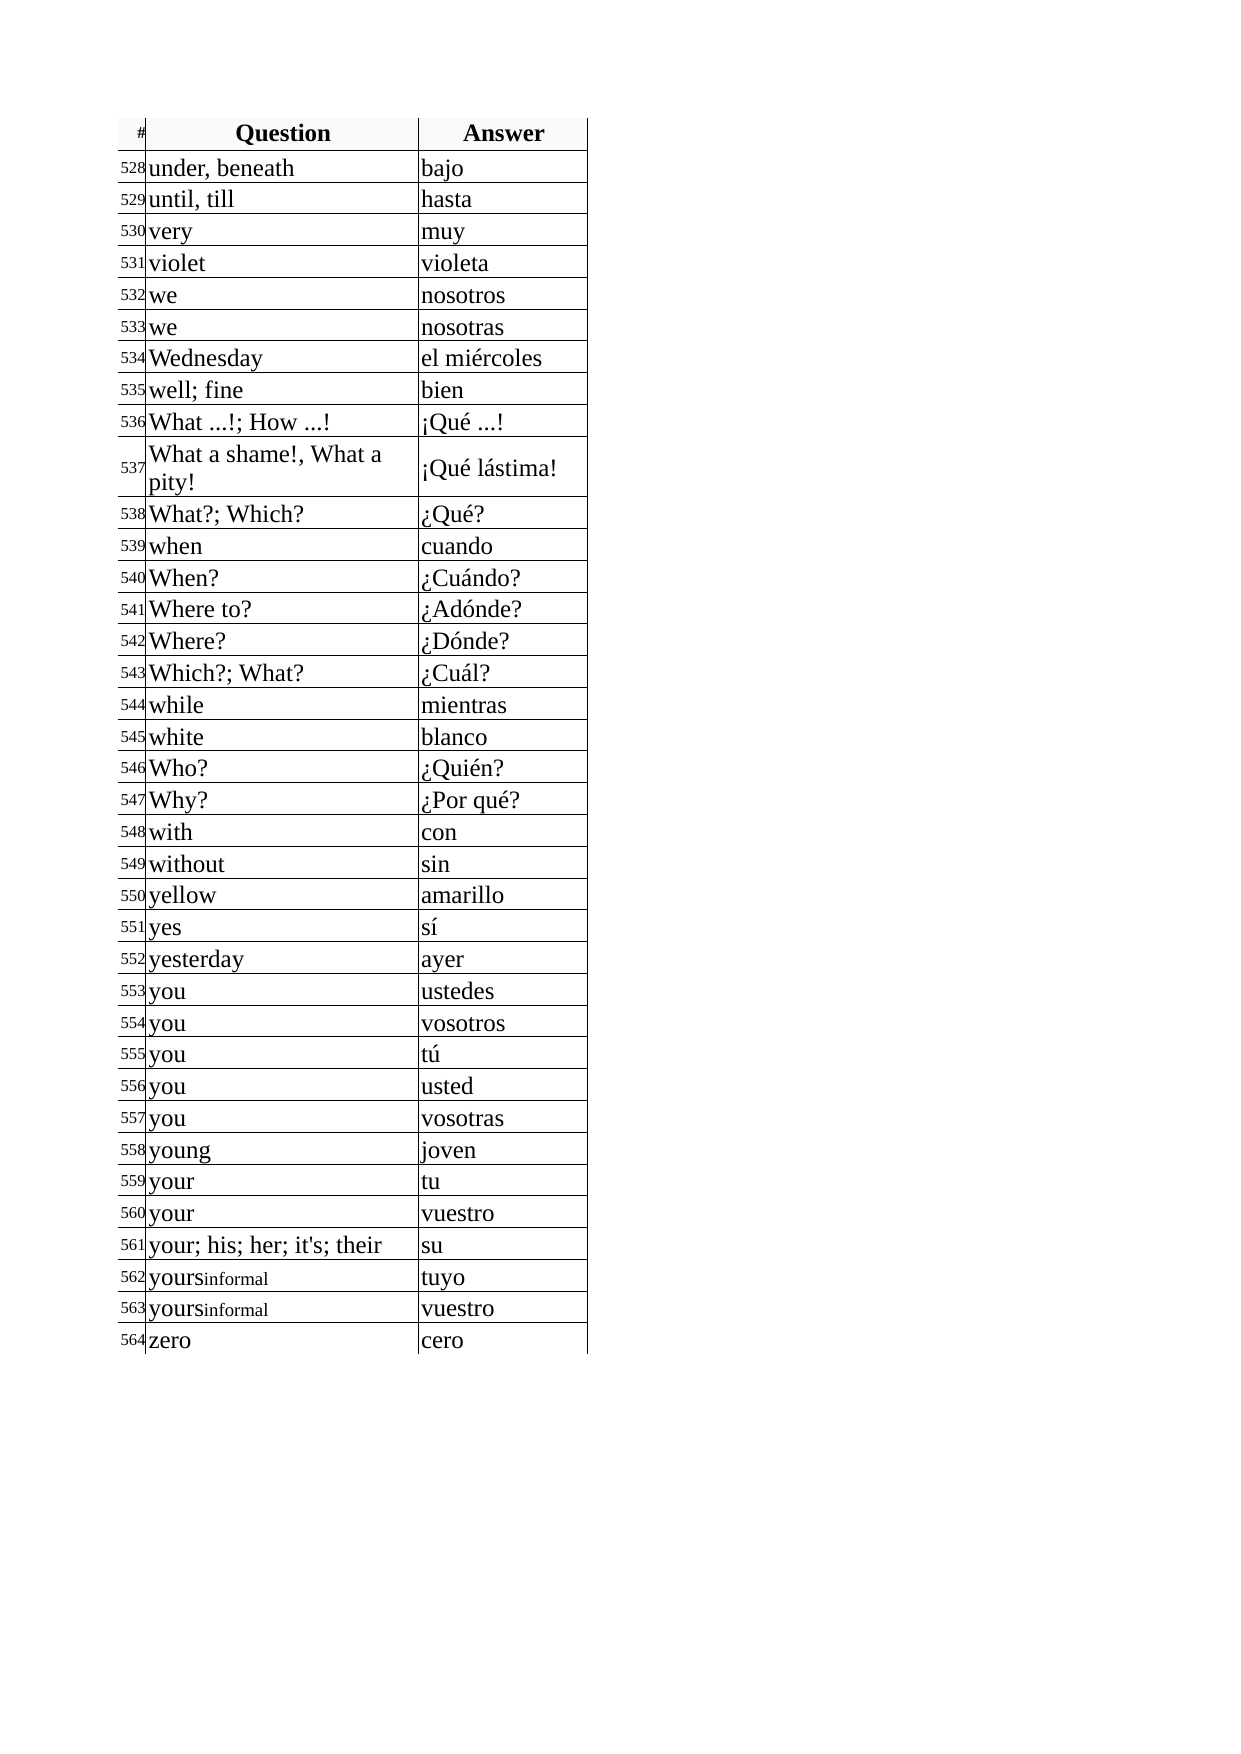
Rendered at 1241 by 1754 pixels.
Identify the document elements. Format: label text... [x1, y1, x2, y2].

table_cell your [146, 1165, 418, 1195]
table_cell ¿Por qué? [419, 783, 587, 814]
table_cell while [146, 688, 418, 719]
table_cell 563 [118, 1292, 145, 1322]
table_cell 538 [118, 497, 145, 528]
table_cell tú [419, 1037, 587, 1068]
table_cell sin [419, 847, 587, 877]
table_cell con [419, 815, 587, 846]
table_cell 540 [118, 561, 145, 592]
table_cell without [146, 847, 418, 877]
table_cell when [146, 529, 418, 560]
table_cell ¡Qué lástima! [419, 437, 587, 496]
table_cell tu [419, 1165, 587, 1195]
table_cell Wednesday [146, 341, 418, 372]
table_cell 541 [118, 593, 145, 623]
table_cell 560 [118, 1196, 145, 1227]
table_cell 534 [118, 341, 145, 372]
table_cell we [146, 310, 418, 340]
table_cell ayer [419, 942, 587, 973]
table_cell Why? [146, 783, 418, 814]
table_cell violeta [419, 246, 587, 277]
table_cell ¡Qué ...! [419, 405, 587, 436]
table_cell mientras [419, 688, 587, 719]
table_cell tuyo [419, 1260, 587, 1291]
table_cell usted [419, 1069, 587, 1100]
table_cell When? [146, 561, 418, 592]
table_cell 549 [118, 847, 145, 877]
table_cell su [419, 1228, 587, 1259]
table_cell ¿Adónde? [419, 593, 587, 623]
table_cell vuestro [419, 1196, 587, 1227]
table_cell we [146, 278, 418, 309]
table_cell you [146, 1006, 418, 1036]
table_cell blanco [419, 720, 587, 750]
table_cell you [146, 1069, 418, 1100]
table_cell What a shame!, What a pity! [146, 437, 418, 496]
table_cell yellow [146, 879, 418, 909]
table_cell 553 [118, 974, 145, 1004]
table_cell cuando [419, 529, 587, 560]
table_cell Where to? [146, 593, 418, 623]
table_cell 543 [118, 656, 145, 687]
table_cell 536 [118, 405, 145, 436]
table_cell 539 [118, 529, 145, 560]
table_header Answer [419, 118, 587, 150]
table_header # [118, 118, 145, 150]
table_cell What ...!; How ...! [146, 405, 418, 436]
table_cell 556 [118, 1069, 145, 1100]
table_cell your [146, 1196, 418, 1227]
table_cell 528 [118, 151, 145, 182]
table_cell muy [419, 214, 587, 245]
table_cell amarillo [419, 879, 587, 909]
table_cell zero [146, 1323, 418, 1354]
table_cell 555 [118, 1037, 145, 1068]
table_cell bien [419, 373, 587, 404]
table_cell Which?; What? [146, 656, 418, 687]
table_cell 542 [118, 624, 145, 655]
table_cell 559 [118, 1165, 145, 1195]
table_cell ¿Dónde? [419, 624, 587, 655]
table_cell nosotros [419, 278, 587, 309]
table_cell 550 [118, 879, 145, 909]
table_cell young [146, 1133, 418, 1163]
table_cell 530 [118, 214, 145, 245]
table_header Question [146, 118, 418, 150]
table_cell 532 [118, 278, 145, 309]
table_cell with [146, 815, 418, 846]
table_cell vosotros [419, 1006, 587, 1036]
table_cell well; fine [146, 373, 418, 404]
table_cell you [146, 1037, 418, 1068]
table_cell yoursinformal [146, 1292, 418, 1322]
table_cell 557 [118, 1101, 145, 1132]
table_cell 552 [118, 942, 145, 973]
table_cell 547 [118, 783, 145, 814]
table_cell white [146, 720, 418, 750]
table_cell 544 [118, 688, 145, 719]
table_cell violet [146, 246, 418, 277]
table_cell nosotras [419, 310, 587, 340]
table_cell yoursinformal [146, 1260, 418, 1291]
table_cell vuestro [419, 1292, 587, 1322]
table_cell 533 [118, 310, 145, 340]
table_cell you [146, 974, 418, 1004]
table_cell sí [419, 910, 587, 941]
table_cell your; his; her; it's; their [146, 1228, 418, 1259]
table_cell ¿Cuándo? [419, 561, 587, 592]
table_cell el miércoles [419, 341, 587, 372]
table_cell cero [419, 1323, 587, 1354]
table_cell 562 [118, 1260, 145, 1291]
table_cell bajo [419, 151, 587, 182]
table_cell What?; Which? [146, 497, 418, 528]
table_cell joven [419, 1133, 587, 1163]
table_cell 535 [118, 373, 145, 404]
table_cell 531 [118, 246, 145, 277]
table_cell ustedes [419, 974, 587, 1004]
table_cell until, till [146, 183, 418, 213]
table_cell ¿Quién? [419, 751, 587, 782]
table_cell 546 [118, 751, 145, 782]
table_cell you [146, 1101, 418, 1132]
table_cell 529 [118, 183, 145, 213]
table_cell 564 [118, 1323, 145, 1354]
table_cell ¿Cuál? [419, 656, 587, 687]
table_cell hasta [419, 183, 587, 213]
table_cell very [146, 214, 418, 245]
table_cell 554 [118, 1006, 145, 1036]
table_cell vosotras [419, 1101, 587, 1132]
table_cell 561 [118, 1228, 145, 1259]
table_cell Who? [146, 751, 418, 782]
table_cell 537 [118, 437, 145, 496]
table_cell yesterday [146, 942, 418, 973]
table_cell 551 [118, 910, 145, 941]
table_cell Where? [146, 624, 418, 655]
table_cell ¿Qué? [419, 497, 587, 528]
table_cell yes [146, 910, 418, 941]
table_cell under, beneath [146, 151, 418, 182]
table_cell 545 [118, 720, 145, 750]
table_cell 558 [118, 1133, 145, 1163]
table_cell 548 [118, 815, 145, 846]
